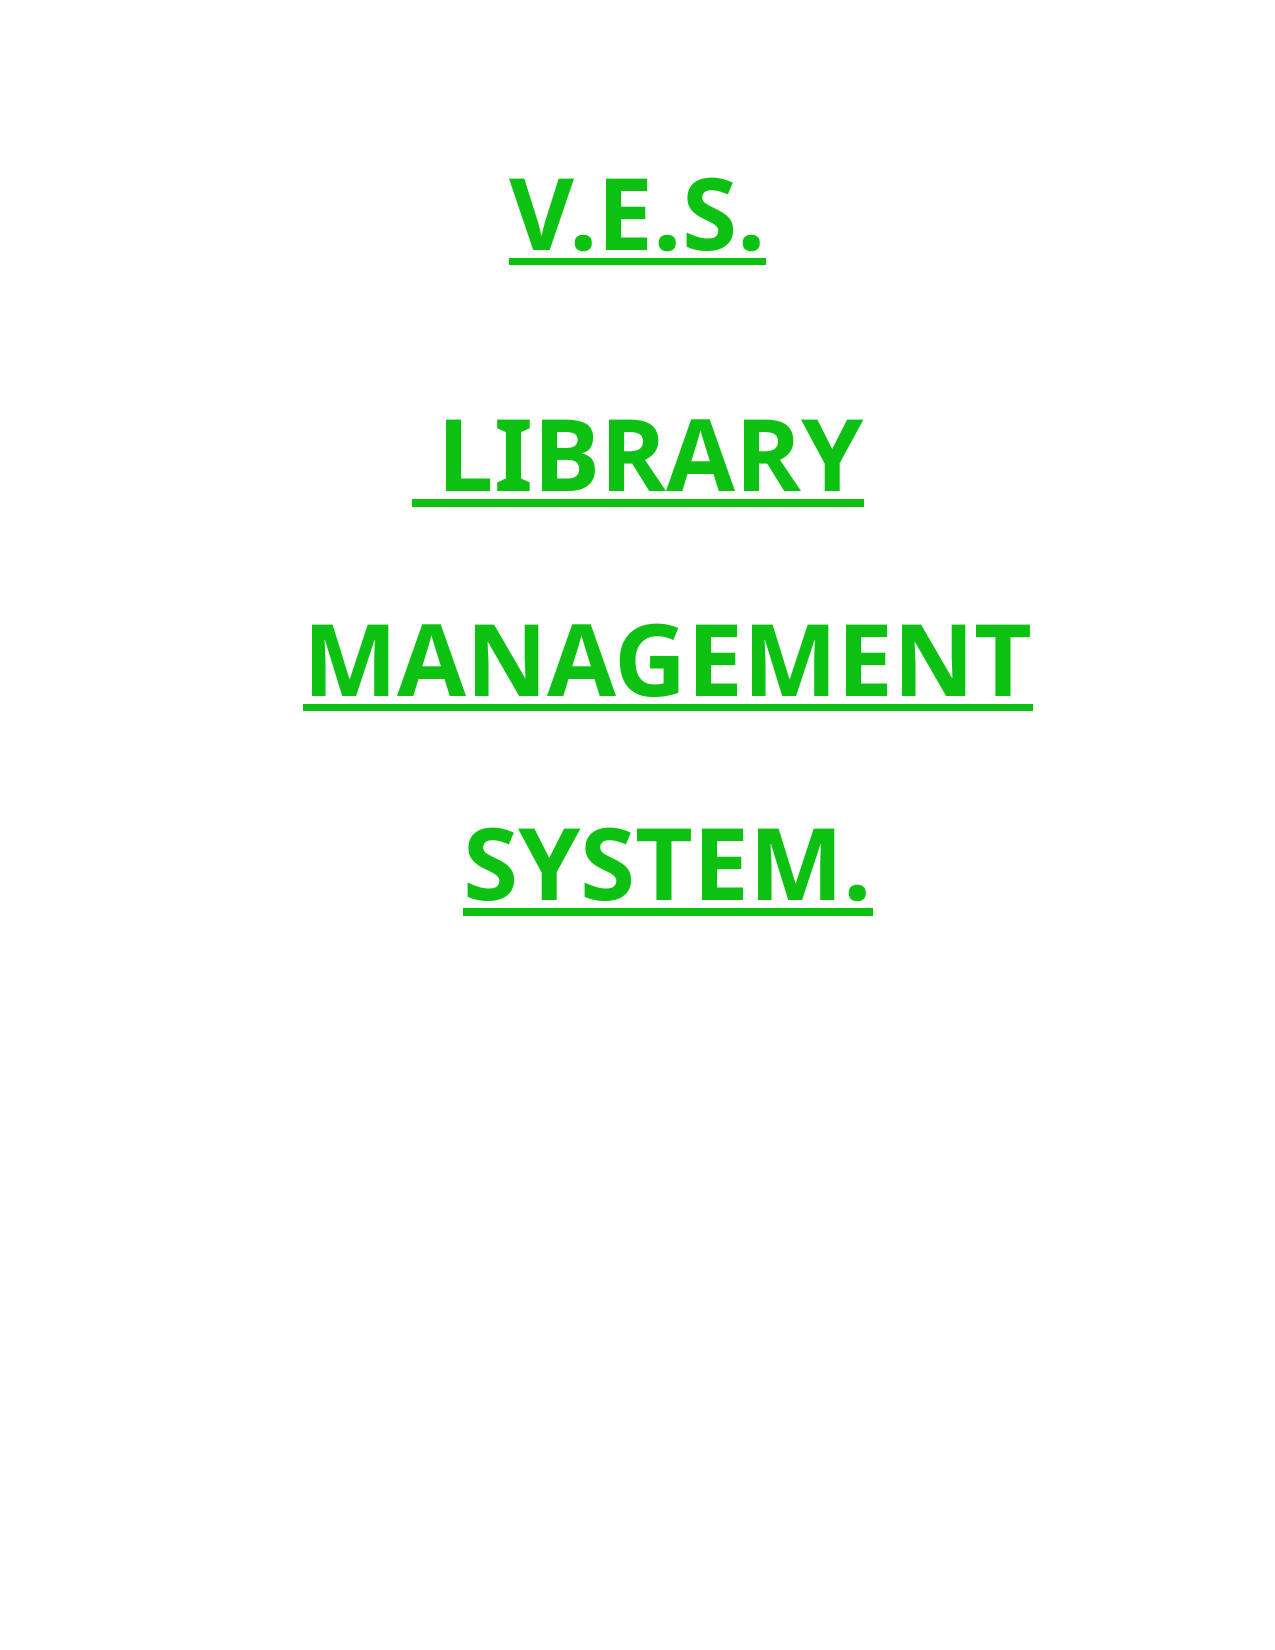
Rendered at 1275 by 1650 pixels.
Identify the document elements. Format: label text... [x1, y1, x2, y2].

subtitle LIBRARY MANAGEMENT SYSTEM. [118, 385, 1157, 930]
subtitle V.E.S. [118, 143, 1157, 279]
